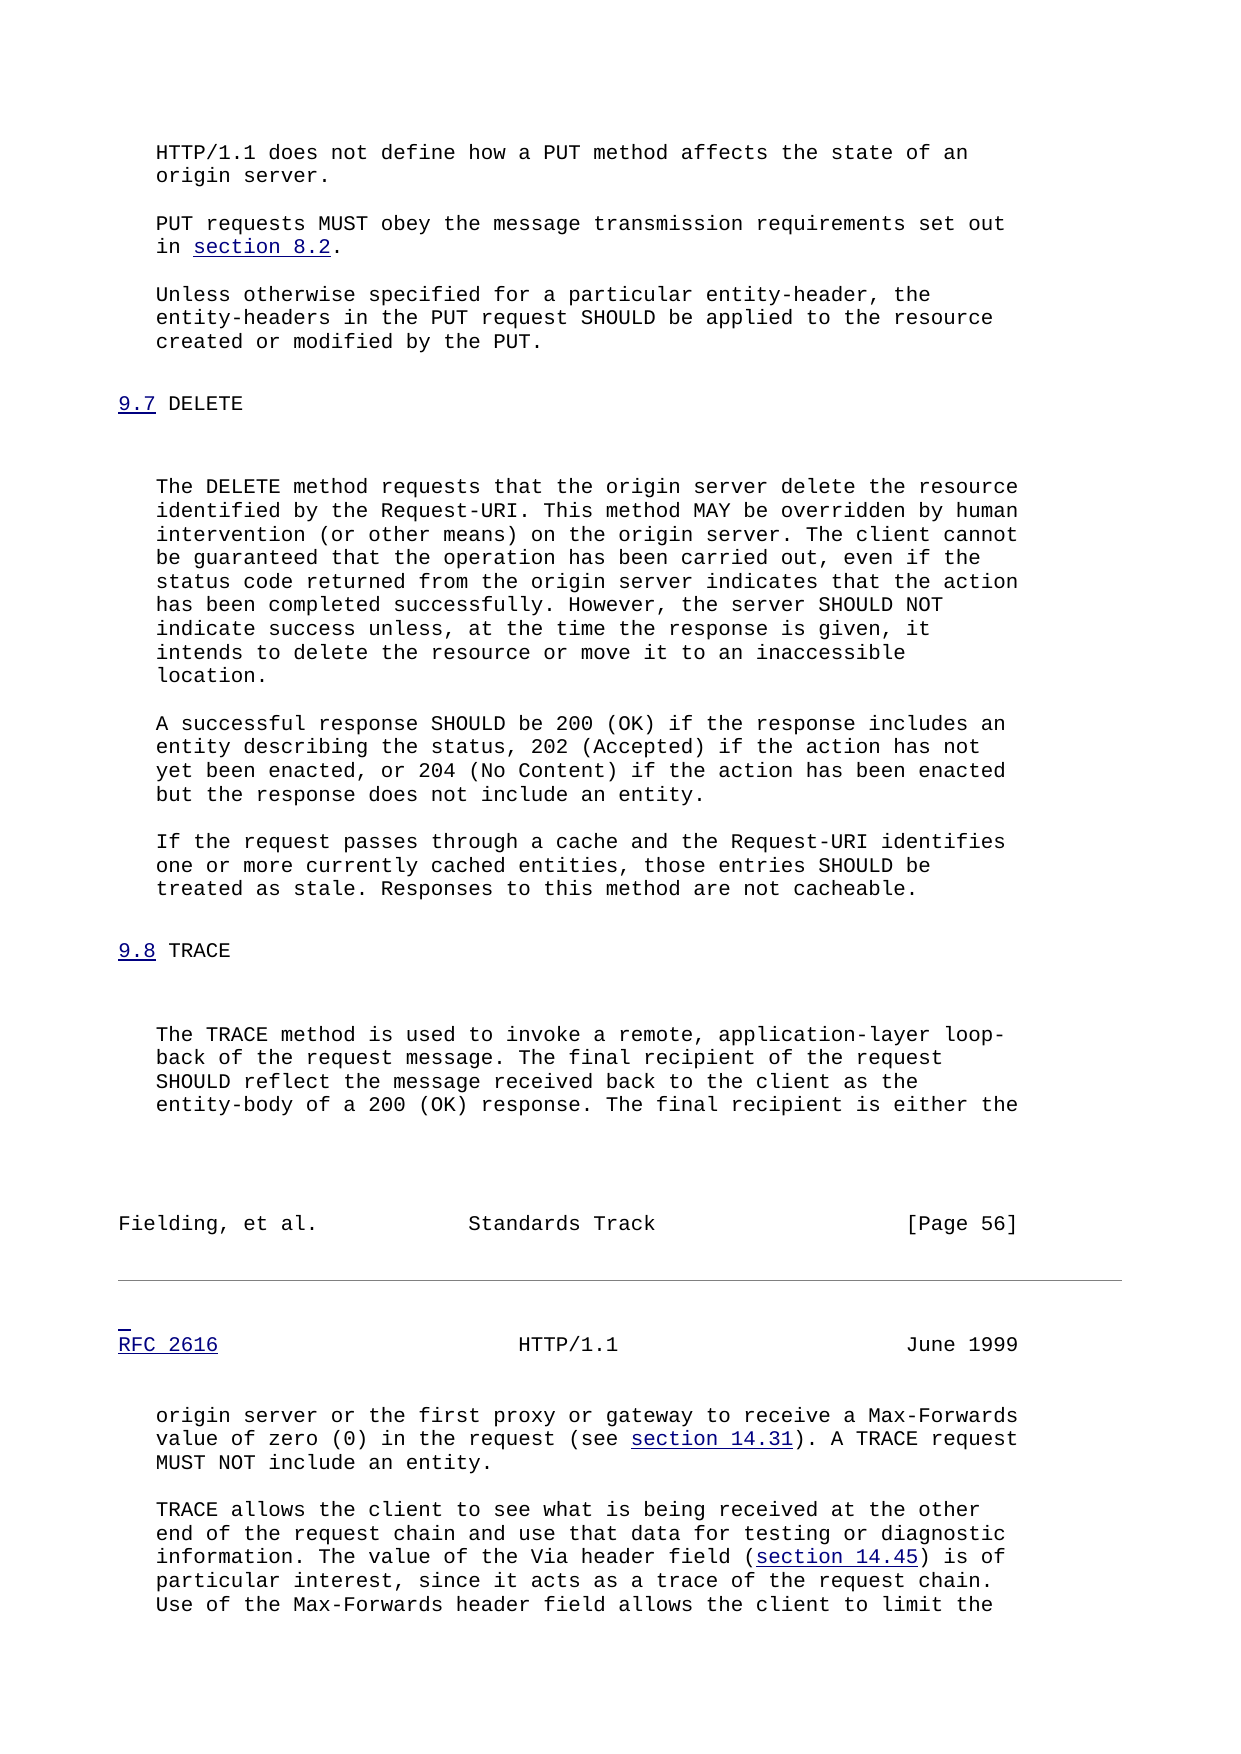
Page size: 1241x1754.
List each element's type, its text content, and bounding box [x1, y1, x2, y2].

text yet been enacted, or 204 (No Content) if the action has been enacted [118, 760, 1122, 784]
text end of the request chain and use that data for testing or diagnostic [118, 1523, 1122, 1546]
text TRACE allows the client to see what is being received at the other [118, 1499, 1122, 1523]
text back of the request message. The final recipient of the request [118, 1047, 1122, 1071]
text RFC 2616 HTTP/1.1 June 1999 [118, 1334, 1122, 1357]
text intervention (or other means) on the origin server. The client cannot [118, 523, 1122, 547]
text location. [118, 665, 1122, 689]
text The TRACE method is used to invoke a remote, application-layer loop- [118, 1023, 1122, 1047]
text origin server or the first proxy or gateway to receive a Max-Forwards [118, 1404, 1122, 1428]
text entity-body of a 200 (OK) response. The final recipient is either the [118, 1094, 1122, 1118]
text SHOULD reflect the message received back to the client as the [118, 1071, 1122, 1094]
text identified by the Request-URI. This method MAY be overridden by human [118, 500, 1122, 523]
text in section 8.2. [118, 236, 1122, 260]
text particular interest, since it acts as a trace of the request chain. [118, 1570, 1122, 1594]
text one or more currently cached entities, those entries SHOULD be [118, 854, 1122, 878]
text PUT requests MUST obey the message transmission requirements set out [118, 213, 1122, 236]
text The DELETE method requests that the origin server delete the resource [118, 476, 1122, 500]
text origin server. [118, 165, 1122, 189]
text Unless otherwise specified for a particular entity-header, the [118, 284, 1122, 307]
text 9.8 TRACE [118, 940, 1122, 964]
text value of zero (0) in the request (see section 14.31). A TRACE request [118, 1428, 1122, 1452]
text 9.7 DELETE [118, 393, 1122, 416]
text but the response does not include an entity. [118, 784, 1122, 807]
text created or modified by the PUT. [118, 331, 1122, 354]
text Use of the Max-Forwards header field allows the client to limit the [118, 1594, 1122, 1617]
text MUST NOT include an entity. [118, 1452, 1122, 1476]
text status code returned from the origin server indicates that the action [118, 571, 1122, 594]
text treated as stale. Responses to this method are not cacheable. [118, 878, 1122, 902]
text HTTP/1.1 does not define how a PUT method affects the state of an [118, 142, 1122, 165]
text intends to delete the resource or move it to an inaccessible [118, 642, 1122, 665]
text information. The value of the Via header field (section 14.45) is of [118, 1546, 1122, 1570]
text Fielding, et al. Standards Track [Page 56] [118, 1213, 1122, 1236]
text be guaranteed that the operation has been carried out, even if the [118, 547, 1122, 571]
text A successful response SHOULD be 200 (OK) if the response includes an [118, 713, 1122, 736]
text has been completed successfully. However, the server SHOULD NOT [118, 594, 1122, 618]
text If the request passes through a cache and the Request-URI identifies [118, 831, 1122, 854]
text entity describing the status, 202 (Accepted) if the action has not [118, 736, 1122, 760]
text indicate success unless, at the time the response is given, it [118, 618, 1122, 642]
text entity-headers in the PUT request SHOULD be applied to the resource [118, 307, 1122, 331]
